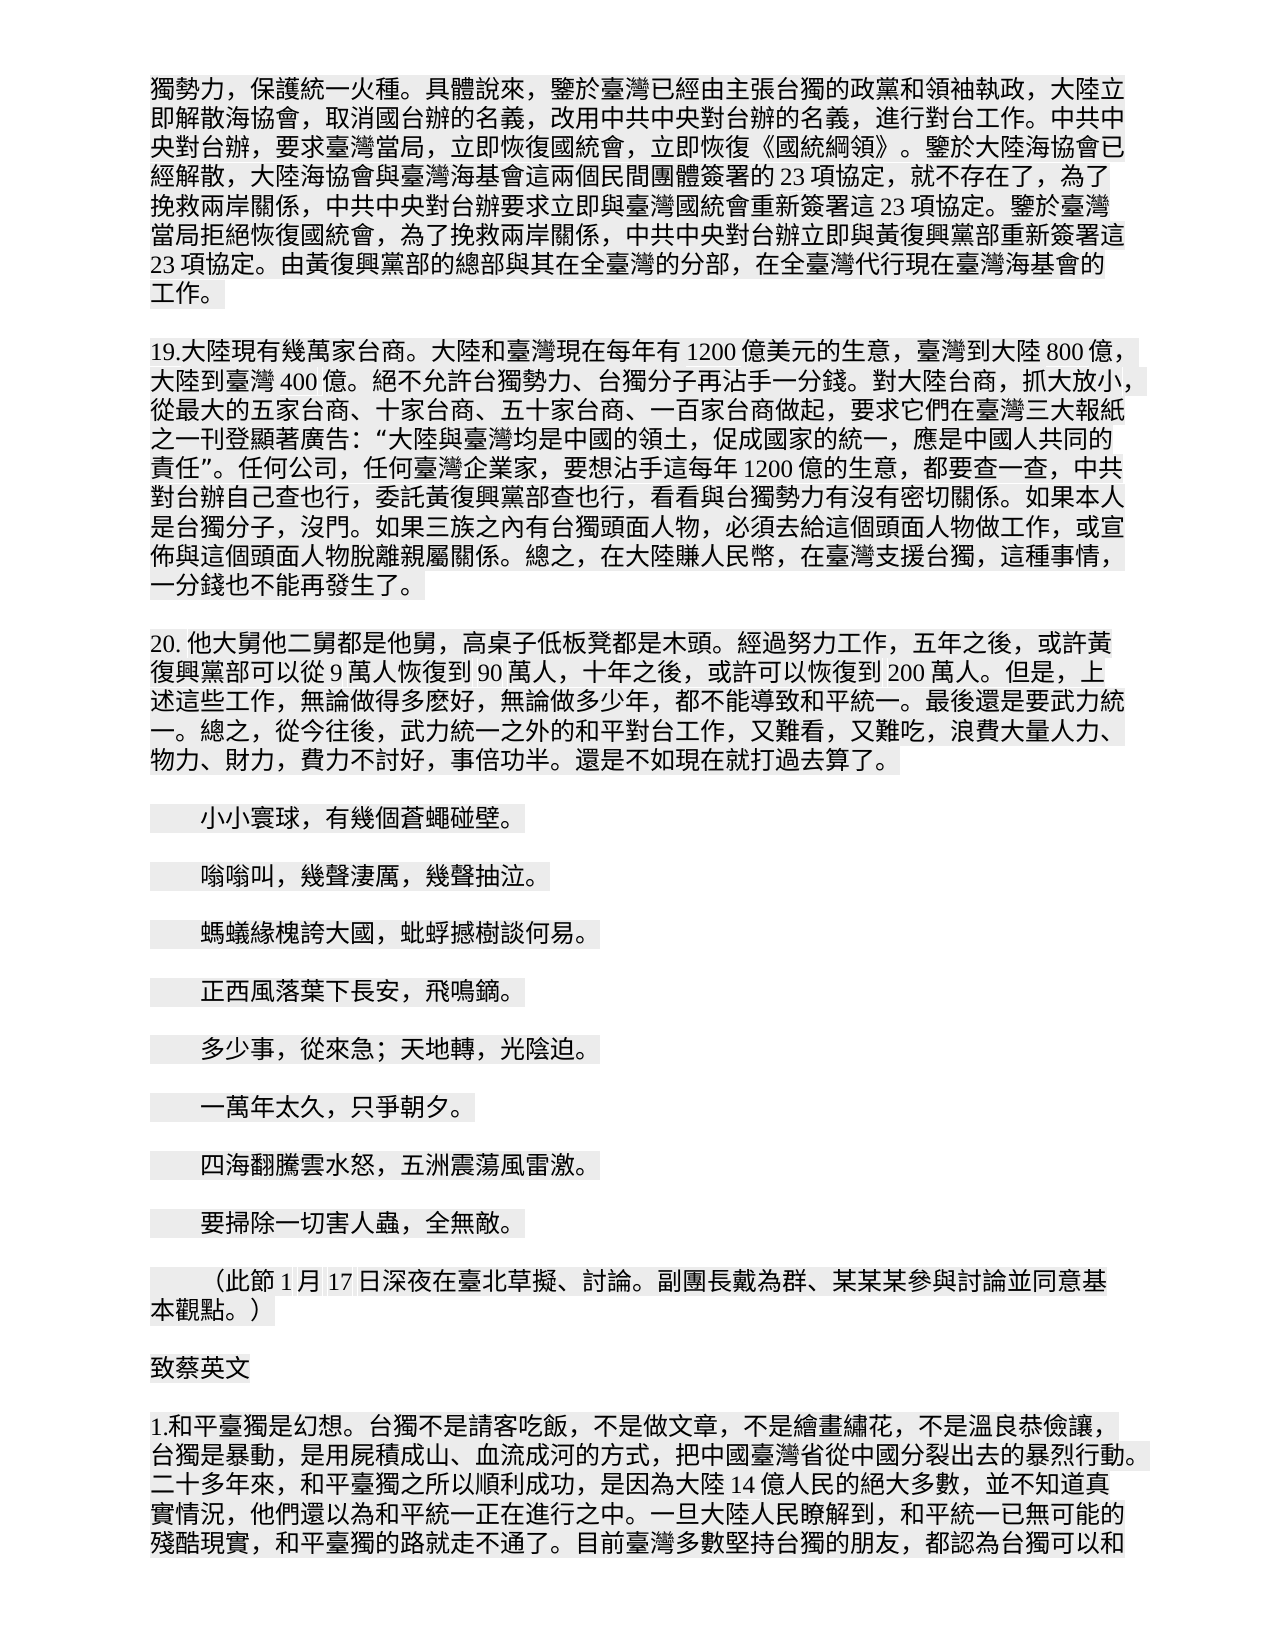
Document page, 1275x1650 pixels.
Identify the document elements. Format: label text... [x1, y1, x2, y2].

text 李先生您好。 咱倆不識，感謝您把我也納入數百人龐大的收件人之一。我不懂社會學，但我知道什麼 "不是" 社會學。您這篇 "大作"，大是很大，估計好幾萬字應該有吧，但光是字多數量大並不保證內容也一樣大。老實說，我實在看不出這樣的文章跟什麼社不社會學扯得上什麼關係。這類文章，只要更換幾個關鍵字，台灣其實多得是，特別是當今一片綠油油的台灣社會，這樣一種言論內涵，俯拾皆是；差別只是一個統一個獨，各擁立場，本質卻如一。 先不說立場，光就這類文章屬性而言，毫無一絲智性成份，它其實只是一種立場宣洩。宣洩沒啥不好，重點是宣洩什麼。我從中能感受到的唯一東西就是近乎瘋狂的愚昧與仇恨。在台灣，我同樣也常納悶，時下喧囂跋扈的綠油油人士們，特別是動輒搖旗吶喊、蠢血沸騰、反中仇中的年輕一代，究竟他們的腦殼裏頭還有沒有腦子？我從您的這篇文章中也有類似的困惑，甚且有過之而無不及。 真不可思議，怎麼會有人連如何燒殺擄掠都能如此興奮地規劃與幻想，講得彷彿人不是人，而只是一些可以任意擺佈的棋子或工具。假若祖國普遍是像您這樣的人，那我們要這種祖國做什麼呢？ 長期以來，我倒是也有個有關統獨的解決方法，經常浮現腦海，若能實施，小弟我很可能成為台灣之光，獲得諾貝爾和平獎。方法其實很簡單，我願意出資若干，挑個地點，擺個擂臺，恭請兩岸立場各異的愛國陣營，各自推派愛國志士數名，上台比劃比劃。小弟願意自掏腰包，提供武器給雙方參賽選手，包括扁鑽、武士刀、雙節棍、菜刀等等；要是打傷了，我甚至可以進一步提供醫藥費。台灣這一邊，我心裏頭已有些最佳人選，但我不太敢說出他們的名字，例如其中之一有個外號叫時代的什麼力量。至於對岸方面，就恭請李先生您領軍參賽。三回合定勝負，一舉解決兩岸統獨問題。 我對自己這個符合最高級社會學理念的構想，相當自豪。套一段您的句型： "有誰的想法能比陳真更精闢更精準更加高瞻遠矚的嗎？俺孤陋寡聞，沒有看見。有誰看見了，請告訴我，我一定儘快認真跟他學習。" 陳真 作者介紹： 前台南永福國小一到六年級班長 哈巴狗電台董事長 兩岸和平擂台賽發起人 諾貝爾和平獎最有潛力候選人 ======================================= 和平統一 已無可能 作者：李毅 2016年02月12日 臺灣觀選結束。今日離開臺灣。《李毅臺灣觀選記》，已經發表了十篇。這篇總結，分為五個部分。第一，簡介一下臺灣問題的現狀與這次選舉的結果。第二，檢驗一下我自己過去的研究，也就是那三篇文章的結論。第三，探討一下社會研究方法。第四，對習近平，說幾句話。第五，對蔡英文，說幾句話。出於對習近平和蔡英文的尊重，把第四、第五部分，提前放在卷首。本文的主幹觀點非常明確：和平統一已無可能。恭請海內外臺灣問題研究專家指教，特別恭請兩岸的台海問題專家指教。 致習近平 1. 總述：和平統一，已無可能。現在不解決臺灣問題，臺灣問題必將無限期拖延下去，且日益惡化。現在，在軍事、經濟、政治、外交、黨心、士氣、民氣、台情等等方方面面，大陸武力統一臺灣的時機都已經完全成熟。蔡英文公開明確承認九二共識，公開明確承認世界上只有一個中國、大陸和臺灣同屬一個中國，公開承認“大陸與臺灣均是中國的領土，促成國家的統一，應是中國人共同的責任”，這種可能性，微乎其微。這是天賜良機。大陸發動解放臺灣戰役，用戰爭方式統一中國的時間，可以初步定在2017年元旦到2017年五一之間。時間已經不多，可以用倒計時的方式，立即全面加緊準備。 2. 為什麽和平統一已無可能？為什麽必須動武？過去，現在，將來，臺灣發生了什麽？綜合二十多年來的多種統計資料，大體說來，形勢是這樣的。1996年，臺灣贊同1996年統一的人，超過30%。2006年，臺灣贊同2006年統一的人，少於10%。 2016年，臺灣贊同2016年統一的人，少於1%。主要原因，是李登輝、陳水扁、蔡英文通過修改臺灣大中小學教材，通過全面控制臺灣的社會輿論，在臺灣強行灌輸去中國化、仇中、反中、反對統一、堅持台獨的思想意識形態，在臺灣贊同統一的一代逐漸死光了，反對統一的年輕一代成長起來了。隨者蔡英文至少要執政八年，臺灣仇中、反中、反對統一的台獨意識必將迅速發展、日益壯大。如果現在不打，蔡英文執政四年之後，2020年，臺灣贊同2020年統一的人，可能少於500分之一。蔡英文執政八年後，2024，臺灣贊同2024年統一的人，可能少於1000分之一。之後只會越來越少。 雖然大陸在經濟上是臺灣的第一大貿易夥伴，臺灣實際上還在美國手裏。在軍事、政治、外交、思想、教育等眾多方面，實際上，臺灣現在不是中國的一部分，而是美國的一部分。這就使得，台獨勢力的順利發展，更加有恃無恐、肆無忌憚。時間在李登輝、陳水扁、蔡英文一邊，每多拖延一分鐘，都對大陸極為不利，因為臺灣贊同統一的人，多數是老人，死得很快。天有不測風雲，未來中美、中日關係的前景，烏克蘭衝突、中東衝突的前景，國際油價的前景，都不在大陸掌控之中。目前武力統一的有利時機，有可能稍縱即逝。 3. 未來和平統一的唯一可能性在於，很多年之後，在臺灣出現一個領袖，能夠全面修改臺灣的大中小學教科書，把去中國化、仇中、反中、反對統一、支援台獨的內容全部去掉，恢復所有臺灣省是中國的一個省、要做中國人、叛國是漢奸的教材內容，然後保證這種教材在臺灣使用二、三十年，培養出來新一代反對台獨的有中國意識的中國人，然後兩岸和平統一。現在看來，這種可能性是白日做夢、癡人說夢、天方夜譚。台獨勢力絕不會允許出現這種前景，美日也絕不會允許出現這種前景。最重要的是，大陸根本沒有任何方式方法可以促成或導致這種前景的出現。 4. 現在以蔡英文為首的台獨勢力深信：大陸弊端重重，危機四伏，一片黑暗，絕對不敢武力犯台，美日軍隊，出於美日的核心戰略利益，絕對不會坐視中國武力統一臺灣。現在，所謂大陸可能武力攻台，所謂美日軍隊不會保衛臺灣，這種“狼來了”的說法，在臺灣主流社會，早已成為笑話，成為笑柄。不僅多數綠營選民不相信，就是多數藍營選民也不相信。現在千分之999的臺灣人，根本就不知道王洪光是誰，根本就不可能哪怕看一眼王洪光的《大陸如何在戰爭中統一臺灣》。完全都是花崗岩的腦袋，針插不進，水潑不進。夏蟲不可以語冰。 5.目前大陸對台工作的一切方式方法，都不會導致和平統一，基本上都與實現和平統一無關。首先要丟掉兩岸經貿融合導致和平統一的愚蠢幻想。這種幻想與人類社會現實完全不符。二十多年來，兩岸經貿融合迅猛發展，台獨勢力同時迅猛發展，是又一個明證。秦滅六國之前，七國之間，經貿關係非常密切，可是六國沒有一國是和平統一的。一戰之前，交戰雙方經貿關係非常密切。二戰之前，德國與英法蘇美的貿易關係更為密切。烏克蘭經濟與俄羅斯經濟本身就是融為一體的。等等等等，不勝枚舉。在大陸扶植台商、照顧台商，完全與和平統一無關。有些台商，甚至是大台商，在大陸發財，卻在臺灣支援台獨。無論台商在大陸賺多少錢，都無助於拉動臺灣人民同意和平統一。在台南買水果無助於拉動台南人民同意和平統一，對台南果農來說，大陸買水果與美日歐在台南買水果沒有大的區別。經濟依存度與和平統一無關，加拿大和墨西哥對美國經濟依存度非常高，從來沒有聽說過加拿大和墨西哥同意與美國和平統一。 6.通過加強兩岸青年交流，促成臺灣青年同意和平統一，更是幻想，更是癡心妄想。通過大陸資本進軍臺灣，促成和平統一，是更大的幻想。給大陸政府出上述這些主意的哪些台海問題專家，不是水平低，不是能力差，而是拿了台獨勢力的好處，其心必異，只要清查一下他（她）們的家產及其來源，就一目了然。大陸客旅遊臺灣，對和平統一毫無用處。臺灣人均收入高於大陸，臺灣文明程度總體而言高於大陸。一些大陸遊客，文化偏低，年齡偏大，服裝有些不入時，在公共場合高聲喧嘩，甚至有隨地吐痰的，這都是我親眼所見。大陸客，在臺灣，總體而言，口碑不好，形象不好。少數臺灣人熱烈歡迎大陸客，完全是為了人民幣，與和平統一沒有一絲一毫的關係。 7. 現在多數臺灣人民所要求的，恰恰是大陸永遠無法提供的。目前，經過二十多年的台獨教育，多數臺灣人民並不要求大陸給錢，而是要求大陸提供“對等、尊嚴”，提供更大的台獨國際空間，最好是允許臺灣加入聯合國。連戰參加北京抗戰閱兵式，引起幾乎全臺灣人的憤慨。馬英九去新加坡參加習馬會，多數臺灣人對馬英九很反感，責怪馬英九沒有自稱總統，是自我矮化，是親中賣台。現在，只要是仇中、反中的事情，無論大中小，都能在臺灣煽動起巨大的群眾性的、情緒化的支援。 這也難怪，因為，現在，在全世界，阻擋臺灣從事實獨立走向完全、徹底獨立的，就是大陸，而且，大陸目前的主要做法，就是消滅台獨的國際空間。中國有14億人，有960多萬平方公里，產值有10萬多億美元，有三十多個省。臺灣省2300萬人口，3.6萬平方公里，產值5000多億美元，論人口、面積，臺灣省平均小於中國一個省，論產值，平均也不到中國兩個省。鑒於臺灣有18萬軍隊，大陸對臺灣省的尊重，可以略高於上海市、廣東省、香港市。但是，目前多數臺灣人民所要的台獨國際空間，即使大陸軍隊被打敗了，大陸政府也不敢給，誰給誰就會立即被推翻。可是，如果大陸不給台獨國際空間，多數臺灣人就會繼續仇中、反中，而且會越來越嚴重。反服貿太陽花，反課綱，周子瑜事件，這樣的仇中、反中群眾運動，只會層出不求，要找事，很容易，沒事都能找出事來，更不用說本來就有很多事，防不勝防。 8. 武力攻台，目前在軍事上有絕對的把握。王洪光《大陸如何在戰爭中統一臺灣》一文，已經講得清清楚楚。本文做一點補充建議。在兵力配置上，按照最低兵力要求的六倍配置兵力。解放臺灣戰役，與解放戰爭打錦州、打天津、渡江戰役一樣，時間要用小時計算，力求速戰速決。早一個小時解決戰鬥也是好的。要吸取金門戰役的教訓。在臺北、台中、台南三個方向，可同時配置一個強大的空降突擊兵團，和一個強大的登陸突擊兵團，這六個兵團的兵力與火力配置，都要大到足以獨自解放全臺灣。真正做到殺雞用牛刀。六個兵團，全是主攻兵團，都不是助攻兵團。明確授權這六個兵團，每個兵團都有義務在解決當面之敵後，迅速幫助尚未結束戰鬥的友鄰兵團，迅速解放全臺灣。在火力配置上，給每個兵團，都配備足夠的電磁彈和中子彈。一方面，最好一個都不用。另一方面，如果需要，該用多少就用多少。每早一分鐘解決戰鬥，就是對臺灣人民的最大愛護。 配備六個主攻兵團，同時也是為了練兵。在內蒙古大草原練兵，畢竟練不了陸海空協同，更練不了陸海空與城市戰的協同。對提高部隊戰鬥力來講，在臺灣打五天，等於在內蒙古大草原練二十年。攻擊得手、拿下臺灣後，除留下駐防臺灣的海空軍部隊、戰略火箭軍部隊和一個集團軍之外，主攻部隊主力立即迅速回撤到大陸原駐防地，以震懾全球軍事列強，迅速恢復全球戰略穩定。臺灣地方的軍事行動，迅速交給武警部隊接防。 9.與軍事攻取臺灣同樣重要的，甚至更為重要的，是戰後治理臺灣。要吸取香港工作的教訓，對戰後治理臺灣，精心設計，精心施工。戰後治理臺灣，並不困難。臺灣經濟的現代化程度，遠高於二戰前的德國與日本，而且，大都是節能型、環保型產業，戰後恢復經濟非常容易。臺灣民主是好東西，要愛護，要保護，要發揚。臺灣的五級選舉，可全部保留，各級公務員可全部留用，只需把總統選舉改為省長選舉，把立法院選舉改為省議會選舉。 這要感謝李登輝。兩蔣時代，臺灣有一個龐大的臺灣省政府，在台中，治理臺灣省日常事務，另有一個中華民國政府，在臺北，代表全中國。李登輝為了台獨，也為了打擊聲名卓著的臺灣省長宋楚瑜，廢除了台中的臺灣省政府，把在臺北的中華民國政府全面降格行使臺灣省政府的職能。所以現在很好辦，大軍上島後，只需把現在臺北行使臺灣省政府職能的中華民國政府，改名為臺灣省政府，把各部改為各廳，就一切都解決了，教育部改為省教育廳，交通部改為省交通廳，等等等等，即可。只需撤銷外交部和國防部，改為臺灣省外辦，和臺灣省軍區。臺北現政府，部下面就是處，處下面就是科，沒有司局，剛好。首任臺灣省長，很多人都合適，連戰，宋楚瑜，馬英九，吳伯雄，洪秀柱，林毅夫，郝龍斌，等等等等。林毅夫的國際形象尤其好。把在香港立法會沒有通過的對候選人的限制條例，拿來放在臺灣用。相信臺灣人民，依靠臺灣人民，首任省長之後的臺灣省長，臺灣人民選上誰，就是誰，垂範香港。 10.臺灣現有三個大黨，重組之後，都可以繼續競選參政。無非是中國現有八個民主黨派，再加上兩、三個。中國國民黨，由黃復興黨部、新黨、深藍組成。大陸的民革，是否加入，可以研究。民進黨，改名中國民主進步黨，全力動員全體原民進黨員反正加入。首任中國民主進步黨主席，或許可以徵召許信良。可以抛石頭，摻沙子，可以派遣茅以軾、賀衛方、張千帆等著名大陸自由派人士移民臺灣，加入中國民主進步黨的領導工作。成立中國青年黨，全力動員全體原時代力量黨的黨員反正加入。規勸宋楚瑜的親民黨，規勸國民黨本土派，自由選擇加入中國國民黨或中國民主進步黨。愛國不分先後，一個都不能少。各黨修改一下黨章的頭一段或頭幾段就可以。無非是在第一段加上：熱愛祖國，堅決擁護統一，堅決反對台獨。治理戰後臺灣初期，在公檢法等相關部門，可以多用中國國民黨（黃復興黨部）的人，在民生部門，可以多用中國民進黨的人。三個政黨的領袖人物，可以參照其他八個民主黨派的辦法，在全國人大、全國政協安排。中央對台辦政黨局，現在就可以修訂這三個政黨的新黨章、新黨綱，籌劃各黨有關人事安排。 11.中央對台辦研究局，可儘快全面修訂臺灣現行大中小學歷史、地理教材，及一切相關學科的教材。堅決剔除一切去中國化、仇中反中、反對統一、鼓吹台獨的內容。大軍上島之後，要立即頒行新教材。要堅決取締一切鼓吹台獨的報紙、電視臺、電臺，讓《中國時報》這種堅持一個中國、反對台獨的媒體完全佔領臺灣的報紙、電視、電臺等所有媒體陣地。要在全臺灣收繳銷毀一切鼓吹台獨的教材、圖書，事先要列好台獨圖書的詳細書單。中央對台辦法規局，可儘快全面修訂臺灣現行所有法律，特別是經濟法規與行政法規，把中華民國某某法，改為中國臺灣省某某法，大軍上島後，立即頒行。 12.出於底線思維，準備最多移民臺灣2500萬人。在理論上，台獨思想就像納粹思想一樣，大軍上島後就會煙消雲散。當年同盟國曾經預備了相當的人力、物力、財力，準備在消滅德軍後，花費巨大精力消除希特勒灌輸給德國人民的狂熱的納粹思想，沒有想到，德軍投降之後，納粹思想立即隨風飄散，不見蹤影。我認為，台獨思想，與納粹思想一樣，完全建立在解放軍沒有能力或沒有勇氣登島的思想基礎之上，大軍一上島，就會煙消雲散。 但是，出於底線思維，要準備最多移民臺灣2500萬人。臺灣面積雖然不大，但由於高度工業化、高度城市化、高度現代化，無論臺北、台中、台南，都有巨量的空地。臺北、台中、台南最堵車的時候，也比北上廣深最不堵車的時候還通暢。大軍速戰速決上島後，如果經濟能夠迅速恢復，五級選舉能夠迅速恢復，社會能夠很快安定下來，可以不考慮大規模移民。 但是，如果台獨頑固分子，執迷不悟，繼續搗亂，破壞社會穩定，就立即大規模移民。從大陸16個500萬人口以上的城市移民。一律大專以上文化，或技校畢業生。年齡在18到45歲之間，攜帶嬰幼兒，全家移民。臺灣17個縣市，那裏不安定，就往哪里移民，哪里越不安定，就往哪里多移民，如果全台不安定，就最多移民2500萬。 中央對台辦可以成立接管臺灣預備幹部局，在16個500萬人以上大城市的台辦，可以成立接管臺灣預備幹部處，儘快培訓一批25歲到35歲的幹部，要準備在全台不安定的形勢下，舉家移民到臺灣，對口接收臺灣17個縣市。準備幹部，準備移民，都不要考慮大陸講閩南話、客家話的地區。現在臺灣講閩南話、客家話的人夠多了，要從不會講閩南話、客家話的地區準備幹部，準備移民。 13. 在經濟上，武力攻台全面促進大陸的經濟發展。大炮一響，黃金萬兩。市場經濟條件下，備戰、打仗、戰後建設，都立即大規模刺激內需。開戰前，為避免損失，三萬億美元的美國政府債卷，至少要轉讓、處理掉兩萬五千億。“六國破滅，非兵不利，戰不善，弊在賄秦。賄秦而力虧，破滅之道也。”中國沒有必要再賄賂美國了。存在美國的黃金，最好先搬回中國。可以給美國講明，戰後如果美國不對抗，美國政府債卷還可以再買回來，黃金還可以再存回美國去。戰後如果美日歐封鎖中國，中國得益極大。中國民族品牌可以提前五十年拿回中國國內市場。 大陸改革開放以來的一個重大戰略失誤，是用市場換技術，結果技術沒有換來，市場全丟了。比如，大陸汽車市場，大陸自己的品牌，只佔有市場30%。大陸現在有10億隻手機，其中五億蘋果手機, 兩億韓國手機，大陸自己品牌手機只有三億。等等等等，不勝枚舉。美日歐如果封鎖中國，大陸立即拿回整個大陸市場，利益極大。大陸與蘋果同等質量的手機，價格現在只有蘋果幾分之一，不是質量問題，是國家形象問題，美國、美軍在世界上耀武揚威，有形象，中國軍隊抗美援朝之後就沒有打過大仗，中國今天在世界上沒有什麽形象。中國軍隊如果打得漂亮，能夠速戰速決拿下臺灣，就為中國產品在全世界打出了最好的廣告，中國與蘋果手機質量相同的手機，就可以在全世界賣到接近蘋果手機的價格，中國汽車、中國手機、中國軍艦、中國戰鬥機、中國導彈等等無數中國產品，就會在美日歐之外的世界市場上席捲世界。既然封鎖中國了，也就不存在知識產權問題了。 14. 對於中華民族，臺灣的戰略位置如骨鯁在喉，拿不回臺灣，則東海、南海問題永遠無解，永遠沖不出第一島鏈。用李敖的話講：臺灣是中國的睾丸，一直捏在美國手裏。拿回臺灣，則東海問題、南海問題立即冰融，第一島鏈立即消失，西太平洋戰略格局立即巨變，中國軍事、經濟、外交、思想等各方面的地位，在全世界立即就上一個大的臺階，與美國的新型大國關係，立即成型。1949年以來，67年了，為了統一臺灣，大陸領袖和人民，付出了巨大的人力、物力、財力、感情；對台工作，各級對台辦，養了多少人，花了多少錢。中國現在經濟總量世界第二、軍事力量世界第三，可是，對很多彈丸小國，中國外交部在公報中都要被迫說一句：感謝貴國支援一個中國，真是把列祖列宗、全球華人的人都丟盡了。過去被迫這樣講，是因為大陸軍事上沒有這個能力，現在大陸軍事上有這個能力了，戰場上能夠拿到的，實在沒有必要在談判桌上再作賤自己了。三個自信，不是拿嘴吹出來的，是打出來的。現在，抗美援朝打出來的自信，65年了，已經用光了，用盡了，沒有了。速戰速決拿下臺灣，全球華人至少可以自信自豪五十年。 15. 大陸有腐敗，有弊端，有社會不公平、社會不公正的現象。打臺灣，有利於在大陸加速推進自主創新，加速推進戶口改革，加速推進反腐敗。開戰之前，要宣佈取消分省市高考，宣佈恢復全國統一高考的時間。開戰之前，要開放除了北上廣深之外所有城市的戶口。北上廣深的戶口也要限期開放。現在雲南的人均收入只有天津的四分之一。開放戶口，必將促成中國人力、物力、財力等生產要素的優化組合發生大躍進，僅此一項，就可以保證中國經濟今後持續二十年每年增長10%。北上廣深等特大城市之間人才自由流動，必將極大促進中國的自主創新能力。（見李毅選集第一卷http://www.langlang.cc/16533947.htm第 46頁到第80頁。）誰為中國人民恢復全國統一高考，誰為中國人民取消戶口限制，中國人民就會為誰赴湯蹈火。 16. 武力統一符合人類社會發展規律。夏、商、周、秦、漢、唐、宋、元、明、清、中華民國、中華人民共和國的統一，都是武力統一，或兵臨城下的城下之盟。美國、日本、德國、俄國、法國、英國、義大利等當今世界主要強國的統一，都是武力統一，或兵臨城下的城下之盟。不戰而屈人之兵，和平統一，必須是在兵臨城下、雙方對戰爭結果毫無懸念的情況下，才有可能。 17.打仗要師出有名。大陸打臺灣，用什麽名義？就用臺灣堅決拒絕簽訂《兩岸和平協定》的名義。大陸備戰結束，開戰前一、二十天，可主動與蔡英文政府談判，要求按照李登輝、馬英九制定的《國統綱領》的有關詞句簽訂《兩岸和平協定》，並拿出一個好看的協定草案。同時對聯合國、歐盟、上海合作組織、亞投行所有國家、所有100多個中國的邦交國、所有相關國際組織，掀起一場外交大戰，推銷這個協定草案，要求全人類支援兩岸按照臺灣制定的《國統綱領》簽署《兩岸和平協定》。 除了美日，全世界可能沒有那個國家敢於公開反對中國這個熱愛和平的美好要求。就是對美國，中國也有很多話要說，當年的“四不一沒有”，就是美國和陳水扁承諾的，現在到了美國完全徹底兌現承諾的時候了。蔡英文作為兩國論的倡導者，作為當今台獨勢力的領袖與教母，必然會斷然拒絕按照李登輝、馬英九制定的《國統綱領》簽署《兩岸和平協定》。臺灣拒絕和平，大陸為和平而戰，全人類沒話講。中央對台辦交流局，現在就可以開始起草這個保證能打仗的《兩岸和平協定》。要特別注意中英文的區別。英文要特別要看，要讓全人類都覺得非常好看，並且要特別向全人類說明，這是從臺灣李登輝、馬英九的《國統綱領》中引用的詞句。中文要讓台獨勢力完全無法接受，而且對臺灣政府講，一個字都不改。世界列強的領袖，都是現實主義者，都很清楚戰場結果與談判結果之間的關係。以中國現在的經濟軍事實力，這樣一個《兩岸和平協定》，已經是最低要價了，是給美日領袖一個面子。一句話都不說，直接把臺灣打下來，也未嘗不可。 18. 除了打過海峽去，解放臺灣島，對台工作還有其他做法嗎？想來想去，非要做的話，當然可以找事做，但都是事倍功半的下策。如果不打，對台工作的戰略，就只能是破壞台獨勢力，保護統一火種。具體說來，鑒於臺灣已經由主張台獨的政黨和領袖執政，大陸立即解散海協會，取消國台辦的名義，改用中共中央對台辦的名義，進行對台工作。中共中央對台辦，要求臺灣當局，立即恢復國統會，立即恢復《國統綱領》。鑒於大陸海協會已經解散，大陸海協會與臺灣海基會這兩個民間團體簽署的23項協定，就不存在了，為了挽救兩岸關係，中共中央對台辦要求立即與臺灣國統會重新簽署這23項協定。鑒於臺灣當局拒絕恢復國統會，為了挽救兩岸關係，中共中央對台辦立即與黃復興黨部重新簽署這23項協定。由黃復興黨部的總部與其在全臺灣的分部，在全臺灣代行現在臺灣海基會的工作。 19.大陸現有幾萬家台商。大陸和臺灣現在每年有1200億美元的生意，臺灣到大陸800億，大陸到臺灣400億。絕不允許台獨勢力、台獨分子再沾手一分錢。對大陸台商，抓大放小，從最大的五家台商、十家台商、五十家台商、一百家台商做起，要求它們在臺灣三大報紙之一刊登顯著廣告：“大陸與臺灣均是中國的領土，促成國家的統一，應是中國人共同的責任”。任何公司，任何臺灣企業家，要想沾手這每年1200億的生意，都要查一查，中共對台辦自己查也行，委託黃復興黨部查也行，看看與台獨勢力有沒有密切關係。如果本人是台獨分子，沒門。如果三族之內有台獨頭面人物，必須去給這個頭面人物做工作，或宣佈與這個頭面人物脫離親屬關係。總之，在大陸賺人民幣，在臺灣支援台獨，這種事情，一分錢也不能再發生了。 20. 他大舅他二舅都是他舅，高桌子低板凳都是木頭。經過努力工作，五年之後，或許黃復興黨部可以從9萬人恢復到90萬人，十年之後，或許可以恢復到200萬人。但是，上述這些工作，無論做得多麽好，無論做多少年，都不能導致和平統一。最後還是要武力統一。總之，從今往後，武力統一之外的和平對台工作，又難看，又難吃，浪費大量人力、物力、財力，費力不討好，事倍功半。還是不如現在就打過去算了。 小小寰球，有幾個蒼蠅碰壁。 嗡嗡叫，幾聲淒厲，幾聲抽泣。 螞蟻緣槐誇大國，蚍蜉撼樹談何易。 正西風落葉下長安，飛鳴鏑。 多少事，從來急；天地轉，光陰迫。 一萬年太久，只爭朝夕。 四海翻騰雲水怒，五洲震蕩風雷激。 要掃除一切害人蟲，全無敵。 （此節1月17日深夜在臺北草擬、討論。副團長戴為群、某某某參與討論並同意基本觀點。） 致蔡英文 1.和平臺獨是幻想。台獨不是請客吃飯，不是做文章，不是繪畫繡花，不是溫良恭儉讓，台獨是暴動，是用屍積成山、血流成河的方式，把中國臺灣省從中國分裂出去的暴烈行動。二十多年來，和平臺獨之所以順利成功，是因為大陸14億人民的絕大多數，並不知道真實情況，他們還以為和平統一正在進行之中。一旦大陸人民瞭解到，和平統一已無可能的殘酷現實，和平臺獨的路就走不通了。目前臺灣多數堅持台獨的朋友，都認為台獨可以和平實現，這完全是異想天開。 2.實現台獨的唯一途徑，是打敗中國軍隊。我從來不否認，台獨的確也有一定的理由。我2008年在大陸出版的著作http://www.langlang.cc/2048111.htm，第251頁到第253頁，就專門介紹了台獨的理由。但是，有理由台獨，不等於能夠實現台獨。朝鮮和越南都曾經是中國的一部分，現在不是了，因為朝鮮和越南曾經打敗中國軍隊，越南還曾經打敗過無敵于天下的蒙元大軍。 3. 裝備800萬條槍，打一場臺灣獨立的人民戰爭，是台獨的正規選項。二十多年來，每當台獨朋友質問我：我們臺灣這麽多人口，這麽大的面積，這麽大的產值，為何不可以獨立？我的回答都是一貫的：你們只要敢打，就有可能。臺灣現在2300萬人，除去老弱病殘，有800萬人可以拿槍。可以裝備100萬挺重機槍，200萬挺輕機槍，300萬隻衝鋒槍，200萬隻高級步槍。我這次也親眼看到了，臺北、台中、台南，都有高樓林立的都市區，易守難攻，是打城市戰的天然好戰場。根本不用築壘，只要把這800萬條槍，放進這些高樓中，只要有足夠的彈藥、飲水、壓縮餅乾，就形成了人類有史以來最大的城市堡壘群。不要說大陸軍隊兩周拿不下整個臺灣，就是臺北101大樓，在裏面放上兩萬條槍，大陸軍隊兩周都拿不下來。200萬怎麽敢進攻800萬？以大陸現在的200萬軍隊，根本不敢碰臺灣。為了攻取臺灣，大陸軍隊至少要恢復到我上小學時的規模：500萬軍隊，外加3000萬基幹民兵。 4. 在軍事上，在經濟上，打一場800萬條槍的臺灣獨立人民戰爭，對臺灣是易如反掌的事情。臺灣根本不用從美國買武器。正如王洪光《大陸如何在戰爭中統一臺灣》一文所述，臺灣軍隊的飛機、軍艦、裝甲部隊，在解放軍第一輪火力覆蓋中，就會被基本消滅，就會失去作戰能力。要打贏臺灣獨立戰爭，臺灣的二十萬軍隊，要徹底變換裝備，改為十萬個單人對空肩扛式導彈放射架，和十萬個單人反坦克肩扛式導彈發射架。這二十萬隻發射架，加入800萬條槍，放進臺北、台中、台南的高樓群，就對解放軍的空中優勢和裝甲優勢，構成巨大的威脅。所有上述這些武器，都便宜得要命，臺灣自己都能造。比從美國買沒用的重武器便宜許多倍。 5.但是，在政治上，有兩大難題。第一個，是如果動員臺灣人民。二十多年來，台獨領袖一直努力忽悠臺灣人民，說台獨絕對不用打仗，可以和平臺獨，所以二十年來台獨順利發展。現在，雄才大略的蔡英文主席，如何改口，如何教育多數臺灣人民，為了台獨，捨身取義，傾家蕩產，毀家紓難，捨生忘死，視死如歸，慷慨赴死，在人口稠密的居民區、辦公區，打一場玉石俱焚的台獨人民戰爭？台獨上層領導人士，能否自己，或讓自己的子孫，帶頭在這場台獨人民戰爭中身先士卒、衝鋒陷陣？我不知道，我的研究還不夠，請各位專家指教。 6.第二個問題，更為嚴重。台獨二十多年來之所以在臺灣順利成功，一個非常重要的原因，是當年李登輝杯酒釋兵權，奪了郝柏村的兵權，奪了深藍的兵權。李登輝和陳水扁都刻意拔擢本省籍的將軍。現在，如果給臺灣人民裝備800萬條槍，和充足的彈藥，黃復興黨部，至少可以掌握幾十萬條槍。論選舉，民進黨以一當十，可是 民進黨不會打仗。論打仗，在臺灣，黃復興黨部以一當百。黃復興黨部，一旦有了幾十萬條槍的兵權，會不會報當年一箭之仇，消滅台獨領導階層，拿回當年被李登輝奪走的兵權和政權？我不知道，我的研究還不夠，請各位專家指教。黃復興黨部一旦動手，大陸必將全力支援。 7.多數台獨朋友都很看重，大陸確實有人公開或私下支援台獨。但是，不能光看絕對數字，還要看相對數位。大陸有14億人。如果有百分之一的人支援台獨，就是1400萬，百分之二，就是2800萬，百分之三，就是4200萬。所以，即使有4200萬大陸人支援台獨，也可以忽略不計，因為還有97%的大陸人民反對台獨。而且，一旦開戰，這些支援台獨的大陸朋友，絕大多數，也會公開改變態度，支援武力統一。極少數繼續支援台獨的人，會按照大陸的《反分裂國家法》，當作叛國的漢奸賣國賊論處。 8. 總述：和平臺獨是幻想。台獨的正規選項，是打一場800萬條槍的臺灣獨立人民戰爭。在軍事上、經濟上，這對臺灣易如反掌。但在政治上有兩大難題，能否破解這兩大難題，我的研究不夠，我不知道。如果無法解決這兩大難題，武力台獨的路就走不通。和平臺獨、武力台獨都走不通，就只有和平統一、武力統一這兩條路了。可是，和平統一這條路，被臺灣自己堵死了，從今往後，在可以預料到的相當長的時間裏，沒有任何臺灣領導人，敢在臺灣提倡和平統一。那豈不是，只剩下，武力統一這一條路了？ 臺灣現狀 臺灣的現狀，因為致習近平與蔡英文的兩個部分提前放在卷首，已經在前面講過了。這裏從另一個角度，從臺灣人的角度，再簡單描述一下。在蔣介石、蔣經國時代，絕大多數臺灣人，都認為自己是中國臺灣省人。這是現實，你活在某村、某鄉、某縣、某市，屬於臺灣省，龐大的省政府，在台中，管理臺灣省的日常生活。這個臺灣省，屬於一個叫做中國的國家，首都原來在南京，現在因故遷到了臺北。這個中國中央政府，自稱代表全中國，剛到臺灣時，在世界上有近百個國家承認，後來減少到只有20幾個。 蔣經國犯了兩個大錯誤。一是不知道自己什麽時候去世，二是把立志要消滅中國國民黨和中華民國的李登輝選為副手。李登輝上臺，修改憲法，修改法律，改變政府結構，改變大中小學教材，改變社會輿論，造成了事實上的臺灣獨立。廢除了在台中的龐大的臺灣省政府。把臺北的中國中央政府裏面，代表全中國的部門、職位、編制，逐步撤銷，直至消滅；把政府的職能，轉變為臺灣省政府的職能，只管理臺灣，與中國無關。最為重要的，是由臺灣2300萬人民，直接選舉國家總統。 剛開始，作為一個臺灣人，這是個笑話。中國14億人，中國的總統，怎麽能由臺灣的2300萬人選出？2300萬臺灣人能選的，不就是臺灣省長嗎？可是，二十多年過去了。經歷過李登輝、陳水扁、馬英九六次選舉之後，對多數臺灣人來講，臺灣不是一個省，臺灣是一個獨立的國家，臺灣人民自己選總統，自己選國會，自己選五級政府，這不僅作為大中小學教材內容，不僅作為主流社會輿論，而且作為一種政治現實，作為一種生活方式，根深蒂固地建立起來了。今天，對於多數臺灣人，你要是說：臺灣不是一個獨立的國家，而是一個省，臺灣省是中國的一個省，他會非常吃驚，以為你腦子裏面進了水，以為你腦殘，以為你是從月亮上來的。 我在十年前，十五年前，就準確預料到，今天臺灣會有這個形勢，並寫進了文章裏，寫進了書裏。知難行易。直到今天，大陸同胞多數人，海外僑胞多數人，還不瞭解這個基本的現實。這次選舉，把這個基本現實，徹底暴露了，全人類都知道了。從今往後，臺灣沒有藍綠之爭了，因為沒有藍營了。今後的臺灣政壇，是若干綠色政黨競爭的舞臺。 社會學研究 一個好的社會學研究(sociological research)，包括三個方面：第一，社會形勢。也就是對社會的描述性研究（descriptive research)和解釋性研究(analytical research) 。第二，社會預測。第三，社會政策。或者叫公共政策(public policy)。研究做得好不好，自己說了不算，別人說了也不算。實踐說了算，時間說了算。 三年、五年、十年、八年過去，回過頭來看，一目了然。比如，關於台海研究，三年、五年、十年、八年前，有很多文章，有很多著作，很難比較，很難評價。現在，我們知道了，臺灣是這樣一個形勢，我們回過頭去看，三年、五年、十年、八年前，哪篇文章、哪本著作，對當時的形勢描述得正確？分析得透徹？哪篇文章、哪本著作，對今天的形勢預測得準確？哪篇文章、哪本著作制定的政策今天看來是最好的政策，可惜執政者沒有採用？不怕不識貨，就怕貨比貨，一比嚇一跳。 《李毅臺灣觀選記1》就說，我關於台海有十幾篇稿子，其中有三篇重要一些，這次來臺灣觀選，做實地調查(field study)，就是要用臺灣今天的實際檢驗一下這三篇文章。《李毅臺灣觀選記8》檢驗了《蔡英文這個人好生了得》一文。《李毅臺灣觀選記9》檢驗了《祖國統一的時機與方式》一文。在這篇總結裏，檢驗一下最長的一篇文章。《美日中台台海戰略的國際社會學分析》，見於互聯網。 http://www.sociology.cass.cn/shxw/qt/P020051024308611567650.pdf http://club.kdnet.net/dispbbs.asp?boardid=24&id=1012701 這篇長文，是我1996年之後十年台海研究的總結。這是一篇演講稿。2005年3月26日，大芝加哥華人華僑聯合會，舉行座談會，支援大陸頒行《反國家分裂法》。我事先寫了這個稿子，在會上簡要念了一下。《晨報》，《芝加哥時報》，《芝加哥華語論壇報》，等一些北美華人報紙，對我的發言做了報道。不勝感謝安徽大學出版社，2008年，在大陸出版了該文的全文，http://www.langlang.cc/2048111.htm，在拙著《中國社會分層的結構與演變》中譯本，第241至256頁。2015年，九州出版社，出版李毅選集第一卷http://www.langlang.cc/16533947.htm， 和李毅選集第二卷 http://www.langlang.cc/16637214.htm，排版時，這篇文章一直在裏面，付印前幾天，拿掉了，原因是，九州出版社，就是中央對台辦的出版社，怕選入這篇文章，太敏感。下面就按照安徽大學出版社的頁碼來檢驗這篇文章。 全文分為六個部分。第一部分，《世界格局》，第241至243頁。總結到：“這就是美中爭奪臺灣背後的世界格局。臺灣是戰略要地，列強必爭。臺灣是中國的一個省。臺灣島是中國東南沿海一艘永不沈沒的航空母艦。臺灣扼日本、中國、南朝鮮石油進口咽喉要道。上海、香港、廣州、南京、武漢、長沙、合肥、南昌、福州、杭州，十大城市，均在臺灣中程火力威脅之下。臺灣省不保，中國東南沿海屏障盡失。反之，統一臺灣，則中國東南沿海國防前線外推一千公里，中國海軍自然沖出第一島鏈，兵鋒南指馬六甲，東向夏威夷。此為美國、日本全球戰略上難以咽下的苦果。中日、中美已經為了臺灣鬥了一百多年。先是中日鬥了五十多年。然後是中美鬥了五十多年。為了不丟臺灣，中國打了朝鮮戰爭，打了越南戰爭，在華沙和美國談了十六年，和美國簽了三個公報。1949年以後的中美鬥爭史，也是一部臺灣爭奪史。” 第二部分，《美國戰略》， 第243至245頁。總結到：“台海問題的基本現狀就是美國武力阻止中國統一。美國的台海戰略是不戰而永遠分裂中國。美國的最高國策，就是絕對不允許在歐洲或亞洲出現一個可能挑戰美國獨霸世界的潛在對手。為防止中國崛起進而挑戰美國獨霸世界，阻止中國統一、保持中國分裂是美國自然而然的基本國策。誰是世界霸主，誰就會這麽做；誰做美國總統，誰都會這麽做。這與道德和意識形態無關，是由美國和中國在世界體系中的地位所決定的。更進一步，正如萊斯上周在日本上智大學公開宣佈，美國將不惜一切代價永遠保持對中國的軍事優勢。同時，美國已組建美日聯盟、美韓聯盟、美印聯盟，並聯合其他亞洲國家，環繞中國，迫使中國不敢輕舉妄動。美國已給所有這些國家出售先進武器，同時全力阻止歐洲對華武器解禁。如此，美國判斷，在可以預見的將來，美國可以永遠保持分裂中國的現狀。美國並不要打仗，而是要不戰而永遠分裂中國。美國特別不想在兵分中東時出現台海危機，因此特別討厭陳水扁在15萬美軍駐防伊拉克時挑釁大陸。但無論如何，決不許中國統一。這就是美國的台海戰略。” 第三部分，《日本戰略》，第246至247頁。總結到: “蘇聯解體後，日本經濟、軍費都成為世界第二，面臨戰略抉擇。日本自然而然要求不僅做經濟上的第二，而且做軍事、外交 、政治上的二號霸主。日本有兩種戰略選擇。一是聯亞爭雄。日、中、韓可以組成自由貿易區，形成像歐元一樣的統一貨幣。背靠中國的廣大市場和廉價勞動力，日本可與美、歐爭雄，三分天下。這樣做，日本首先必須像德國一樣，徹底解決歷史問題，真正支援中國、朝鮮和平統一, 取得中、韓支援。二是聯美主亞，支援美國主宰世界，在美國支援下擴充軍備，出兵海外，與美國共同主宰世界、稱霸亞洲。經過十多年實踐和探索，在兩種戰略中，日本最終選擇了後者。為 防止中國崛起，取代其老二地位，日本變本加厲，鼓勵台獨，阻擋中國統一。加速擴軍，保持和增強對華軍事優勢。最近公然將台海列入日美安全協定，公開強烈反對歐洲對華武器解禁。昨天日本防衛廳長官公然宣稱，一旦中國對台動武，日本將視情況協助美軍。維持中國分裂，擴軍備戰，慫恿和協助美國最終為阻擋中國統一不惜一戰，這就是日本的台海戰略。這是日本決策者從日本國家長遠利益和根本利益出發，做出的重大戰略抉擇，與道德和意識形態無關，與誰做日本領導人無關，與中國追究歷史與否更是無關。特別須要指出的是，日本的這個大戰略，現在是得到絕大多數日本人民支援的。” 第四部分，《中國戰略》， 第247至第251頁，總結到：“反分裂法，是中國對美日的巨大妥協，是推遲攤牌。中國經濟發展速度比美日快，有可能30年趕上日本，50年趕上美國。中國海空軍與美日差距巨大。十年來，在美日支援下，台獨如燎原烈火，無法遏制。中國在台海問題上有兩種戰略選擇。一是現在攤牌，二是推遲攤牌。經過十年的實踐和探索，現在中國決定忍辱負重，推遲攤牌，推出反分裂法。東方紅，太陽升，中國出了個毛澤東。朝鮮一戰，中國人民從此站立起來了。在史達林準備把北朝鮮讓給美國的時候，毛澤東為什麽參戰？周恩來後來先後給斯諾和尼克松作了明確的解釋，都有案可查。周恩來明確指出，就是因為杜魯門派第七艦隊占了臺灣，阻礙中國統一。朝鮮戰爭之後，中美在華沙談了16年，談什麽？就是中國要美國還臺灣，美國不還。越戰高峰期，美國出兵50萬到南越，勃列日涅夫按兵不動，毛澤東派兵30萬到北越，為什麽？就是因為美國占臺灣。72年上海公報，79年建交公報，82年軍售公報，中美所有三個公報，說什麽？全是說臺灣。 在臺灣問題上，中國是勢在必得，志在必奪。中國1949年以來決心要統一臺灣。統一的道理在於土地, 在於洗雪百年國恥。當今世界是民族國家構成的世界體系。對任何民族國家，最稀缺的資源是土地。古今中外，爭城以戰，殺人盈城，爭野以戰，殺人盈野。以巴衝突為什麽？為了幾塊彈丸之地。印巴打了三場戰爭，為什麽？為了克什米爾這塊地。俄國在車臣打什麽？為了那塊地。中國自明朝以後，人多地少成為制約社會發展的瓶頸。 臺灣是中國的一個省。是中國東南沿海戰略要地。誰不想作中國人，可以走人，但不能把地帶走。甯失千金，不失寸土。寧失千軍，不失寸土。不惜代價，維護統一。林肯敢用北方統一南方，中國大陸三十個省還統一不了臺灣一個省？港澳已經回歸。洗雪百年國恥，只待一統臺灣。 中國的第二種戰略選擇就是推遲攤牌。中國經濟正在起飛。中國正在成為世界工廠和世界市場。中國經濟增長帶動世界經濟增長的百分比，僅次於美國，是世界第二。每隔三、五年，中國在世界經濟中的地位就上一個大臺階。軍事力量也隨之進步，每隔一、兩年，都能給美軍造成更大傷亡。歐美日在大陸經濟利益越來越大，相對在臺灣經濟利益越來越小。中國周邊國家正加速與中國經濟整合。臺灣經濟對大陸依存度已達35%，且在迅速提升中。不開放三通，對臺灣的危害遠大於大陸。就經濟而言，時間好像在中國一邊，這是推遲攤牌的有利之處。但經濟發展並不能使統一水到渠成。美日正聯合為對台用武整軍備戰。美日和中國武器研製能力的巨大差距，正在越拉越大。台獨日趨坐大。臺灣問題是插在中國民族自豪感和民族自尊心上的一把尖刀。臺灣一日不回歸，中國經濟越發展、軍事越強大，中國人就越顯得不是人。 最壞的可能性是，二、三十年以後，當中國被迫攤牌時，民心士氣高下並不比現在強，或在鐳射武器、動能武器、微波武器、電磁脈衝武器面前無還手之力，那還不如現在就攤牌。經過十年實踐和探索，現在中國領導人判斷，不論經濟、軍事、外交、民心士氣，時間可能都在中國這一邊，故而選擇推遲攤牌。爭取談，準備打，不怕拖。” 第五部分，《台獨戰略》，第251至第253頁。鑒於多數大陸同胞和海外僑胞，不知道多數臺灣人為什麽要台獨，不知道台獨對臺灣人有什麽好處，這裏專門花了兩頁篇幅介紹了台獨的理由。最後總結到：“為了實現台獨，台獨領導人不給臺灣人民講實話。明明大陸在加緊備戰，所有台獨領袖都說，大陸是紙老虎，是只會叫不會咬人的狗，絕對不敢真的打過來。明明美國只會根據美國的利益和時間表決定是否和何時與中國開戰，決不會由臺灣來給美國作決定，所有台獨領袖都騙臺灣人民說，只要我們敢獨，美國就會出兵幫我們。連美國都對此大為不快：你們要是台獨，中國必然動武，要是真搞台獨，先得花大價錢整軍經武，準備以武拒統，怎麽可以說中國肯定不敢動武，或者說只要中國動武，美國就會花錢、死人來保衛台獨？ 近年來美方多次公開要求臺灣投入鉅資，整軍經武，把大陸消滅臺灣海空軍、全面登陸的時間從兩周增加到四周，以便美日調兵遣將。美方的要求比大陸的警告更強烈地影響了臺灣人民。台獨是要打仗的，備戰是要花錢的，打仗是要死人的，有可能要屍積成山、血流成河，要想清楚了再搞，至少要在美國不忙於中東的時候再搞。這就是2004年底半數多一點臺灣選民不支援陳水扁台獨時間表的原因。多數臺灣人想台獨的形勢沒有改變。台獨領導人的決心和戰略也絲毫沒有改變，他們正在焦急地等待著國際形勢的演變，等待著下一次台獨大躍進的機會。” 第六部分，《和戰前景》，第253至255頁。總結到：“台海現在是一個僵局，一個死局。美日中台四方暫時都同意推遲攤牌，是因為都以為如此對自己利多弊少。攤牌只是時間問題，只是暫時推遲。大家都想和平，人人都在備戰。美日想不戰而永遠分裂中國，大陸想和平統一，臺灣想和平獨立。美日正在努力確保和增強對華絕對軍事優勢。中國正在努力增加美軍參戰後的傷亡。臺灣正在努力提高武力拒統的能力。臺灣前途，狹路相逢勇者勝。是統是獨，是戰是和，首先取決於美國在亞太的軍事實力和戰略決心。其次取決於日本海空軍的擴軍速度與戰略決心。中國沒有主動權，但中國的經濟發展速度與備戰的規模和力度可以極大地影響美日的戰略決心。在這種形勢下，台海前途取決於美日、中、台三方的戰略決心，戰略態勢，戰略部署。最重要的，就在於戰略上準備多大的犧牲。 一個國家，一個民族，一支軍隊，一個政黨，一個組織，一個人，在歷史的緊要關頭，常常就在於有沒有一口氣。看誰有浩然之氣。兵來將擋，水來土淹。一夫當關，萬夫莫開。三十年河東，三十年河西，出水才看兩腿泥。你打你的，我打我的。傷其十指，不如斷其一指。堅決頂住。頂得住時當然要頂住，頂不住時豁出去也要頂住。有條件要上，沒有條件創造條件也要上。為有犧牲多壯志，敢叫世界換新天。現在美日在軍事、政治、外交上完全控制了臺灣。中國要把現在由美日保護、控制的臺灣奪回來，根本就是虎口拔牙，與虎謀皮，太歲頭上動土，是要改變世界體系的現狀，是對美國獨霸世界和日本世界第二的直接挑戰，是造反。 大陸與臺灣的經濟整合，臺灣經濟對大陸經濟依存度的提高，並不能使和平統一水到渠成。中國如果在軍事上沒有準備承受巨大民族犧牲的明確的戰略部署和戰略態勢，美日絕對不可能、萬萬不可能放任中國和平統一。這不是由各國領導人的個性和各國領導人之間的私人關係所決定的。這是由美、日、中國各自的國家根本戰略利益所決定的，是由當今世界體系的本質和美、日、中在世界體系中的地位所決定的。究竟何時攤牌？臺灣這塊戰略要地，最後鹿死誰手？只好留待後人評說了。” 不好意思，我要把這句話，再引用一遍：“大陸與臺灣的經濟整合，臺灣經濟對大陸經濟依存度的提高，並不能使和平統一水到渠成。中國如果在軍事上沒有準備承受巨大民族犧牲的明確的戰略部署和戰略態勢，美日絕對不可能、萬萬不可能放任中國和平統一。” 各位讀者，大家不要忘了，不要說2005年，就是在不久前，很多研究台海的著作、文章、講話，說的都是：一國兩制，和平統一，搞好香港，垂範臺灣，發展兩岸經貿融合，加強兩岸人民交流，聯絡兩岸人民感情，爭取早日和平統一。可是，李毅，力排眾議，獨樹一幟，公開發表長文，在2005年，就敢於認定：多數臺灣人就是要台獨，不管兩岸經貿怎麽發展，和平統一都沒有可能，台海必有一戰，或是大兵壓境下的城下之盟。不論什麽時候，解決臺灣問題，不僅靠實力，更要依靠狹路相逢勇者勝的戰略勇氣。臺灣鹿死誰手？留待後人評說。 各位讀者，對照今天台海形勢，全人類研究台海的著作、文章，哪一篇，哪一本，比李毅的預測還早？還準確？還精確？我孤陋寡聞，沒有看見。有誰看見了，請告訴我，我一定儘快買來認真學習。 社會研究方法 大家都做研究，為什麽李毅做的研究結果不同？因為方法論不同。理論、方法論、具體研究方法不同，研究出來的結果就截然不同。大陸研究生方法論教學嚴重落後，我在李毅選集第一卷http://www.langlang.cc/16533947.htm第110頁第8點，著重提出了這個問題。我滯留美國11年，一回國，就發現，大陸“社會研究方法”的教材存在嚴重問題，就在中山大學給五、六十個研究生詳細講了這個問題 http://blog.sina.com.cn/s/blog_486c52150102v29c.html，講得太艱深，不好懂。後來又用很淺顯的語言，簡單寫出來，見李毅選集第二卷http://www.langlang.cc/16637214.htm第243至246頁，又覺得太膚淺。李毅《社會學概論》http://www.langlang.cc/2814164.htm第四章《社會研究方法》，也只能點到為止，無法展開講。 上一節說到，好的社會學研究，包括社會形勢（描述分析）、社會預測、社會政策（公共政策）三個方面。社會現象，錯綜複雜，紛紜複雜，以假亂真，真真假假，以偏概全，見木不見林。怎樣去粗取精、去僞存真、由此及彼、由表及裏，透過現象看到本質？看到社會運動發展的規律？很難。別人都在說和平統一，你怎麽就知道，和平統一，沒有可能？很難。看透現實難，預測未來更難。人又不是神仙，你怎麽能夠準確預測未來？你怎麽能在2005年就準確預測到2016年和平統一沒有可能？很難。為未來制定正確的社會政策，更難，必須要高瞻遠矚、高屋建瓴。三件事，一件比一件難，怎麽做？要學。要有人教。誰能教？自己都做不出這種研究的，當然教不了。自己能做出這樣研究的人，不多，其中，有時間精力教人的更少。 李毅就是其中之一。作為一個社會學教授，一個社會學研究員，我已經三、五年沒有上課了。我能教國際社會學、分層社會學、公共政策學、社會研究方法（定性）、社會學概論，等等課程。手握屠龍術，很想給炎黃子孫傳授一下，三、五年了，找不到一個三尺講臺。大陸任何一所大學，如蒙不棄，徵召我，我立即來報到，我只要最低教授工資。 [150, 75, 1125, 1558]
